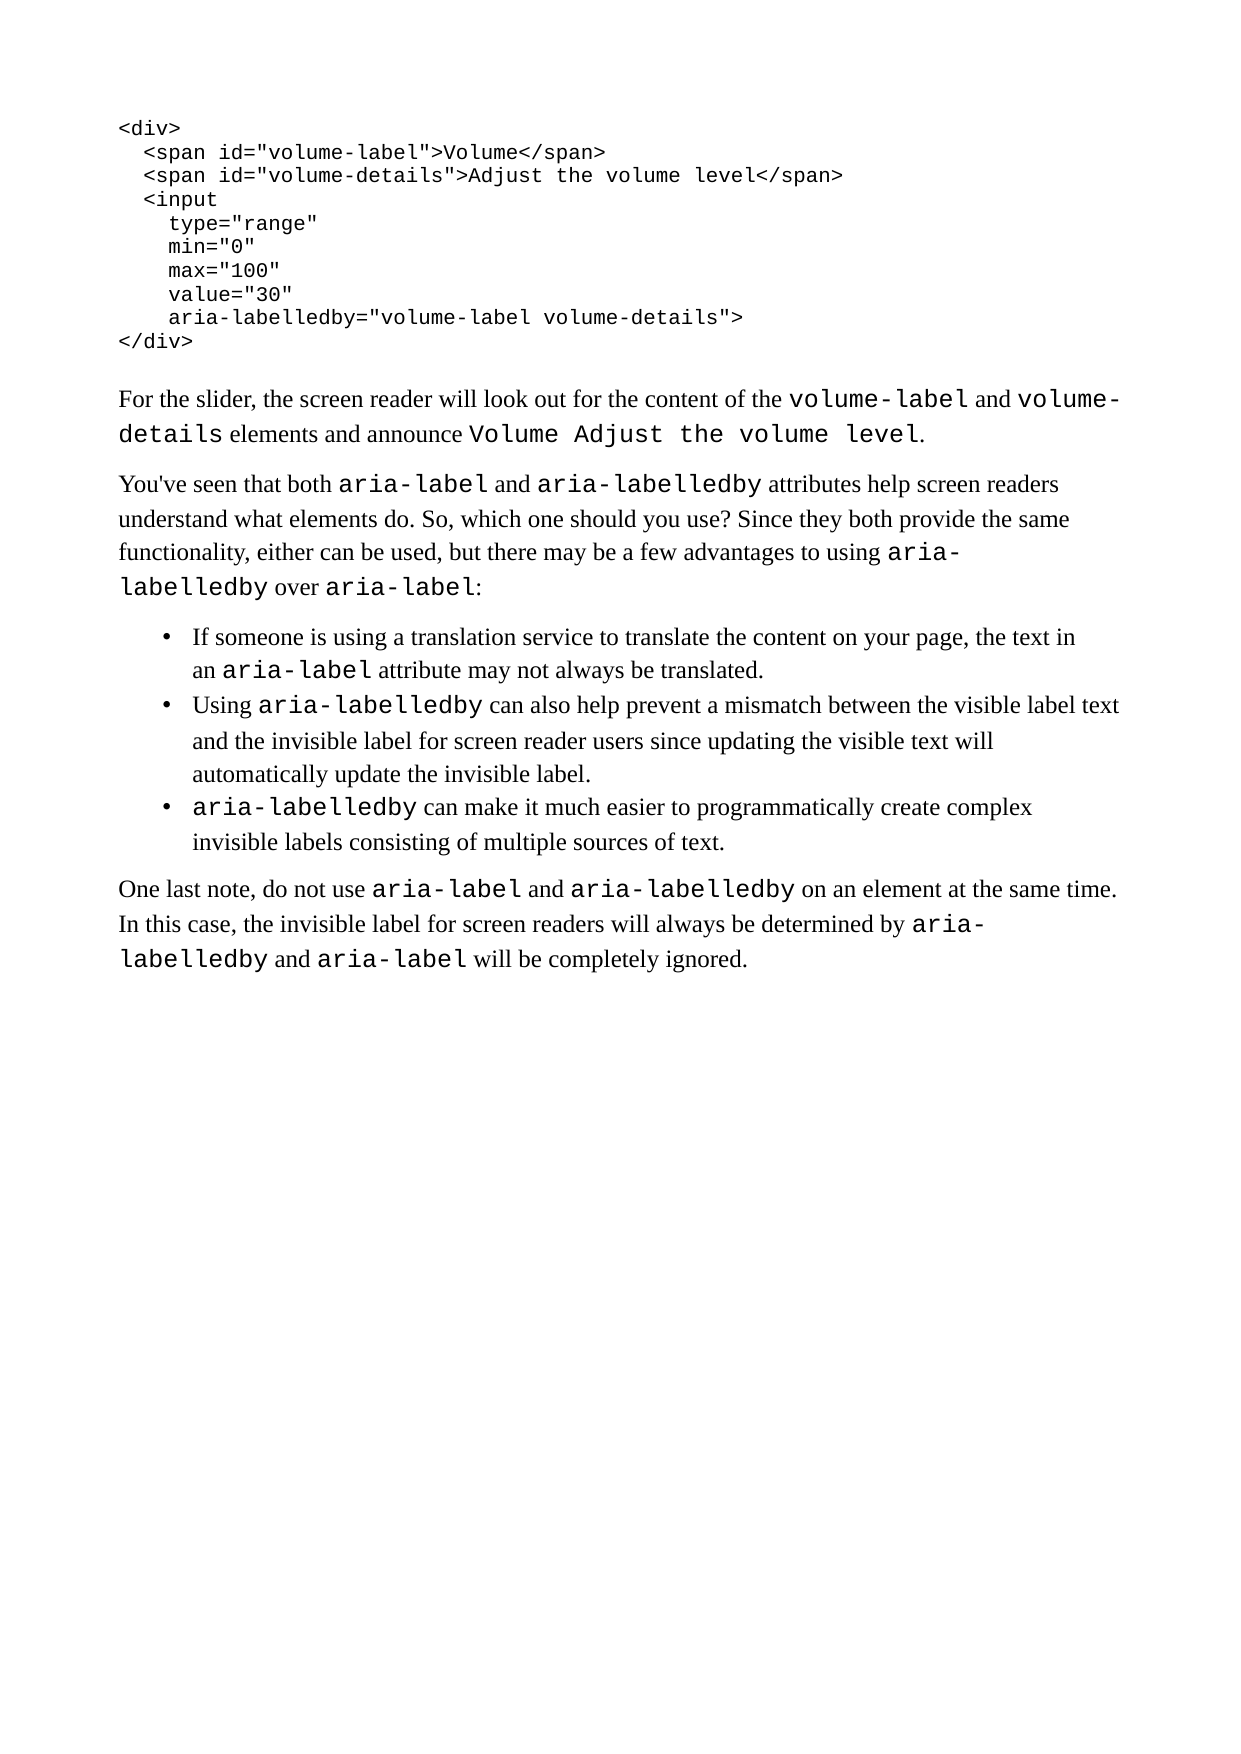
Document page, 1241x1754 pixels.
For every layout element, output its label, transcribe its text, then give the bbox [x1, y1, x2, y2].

text type="range" [118, 213, 1122, 236]
text <div> [118, 118, 1122, 142]
text value="30" [118, 284, 1122, 307]
text max="100" [118, 260, 1122, 284]
text </div> [118, 331, 1122, 354]
text min="0" [118, 236, 1122, 260]
list Using aria-labelledby can also help prevent a mismatch between the visible label text and the invisible label for screen reader users since updating the visible text will automatically update the invisible label. [162, 691, 1122, 787]
text For the slider, the screen reader will look out for the content of the volume-label and volume-details elements and announce Volume Adjust the volume level. [118, 384, 1122, 450]
text aria-labelledby="volume-label volume-details"> [118, 307, 1122, 331]
text You've seen that both aria-label and aria-labelledby attributes help screen readers understand what elements do. So, which one should you use? Since they both provide the same functionality, either can be used, but there may be a few advantages to using aria-labelledby over aria-label: [118, 469, 1122, 603]
list If someone is using a translation service to translate the content on your page, the text in an aria-label attribute may not always be translated. [162, 622, 1122, 686]
text One last note, do not use aria-label and aria-labelledby on an element at the same time. In this case, the invisible label for screen readers will always be determined by aria-labelledby and aria-label will be completely ignored. [118, 874, 1122, 975]
text <input [118, 189, 1122, 213]
list aria-labelledby can make it much easier to programmatically create complex invisible labels consisting of multiple sources of text. [162, 792, 1122, 856]
text <span id="volume-details">Adjust the volume level</span> [118, 165, 1122, 189]
text <span id="volume-label">Volume</span> [118, 142, 1122, 165]
